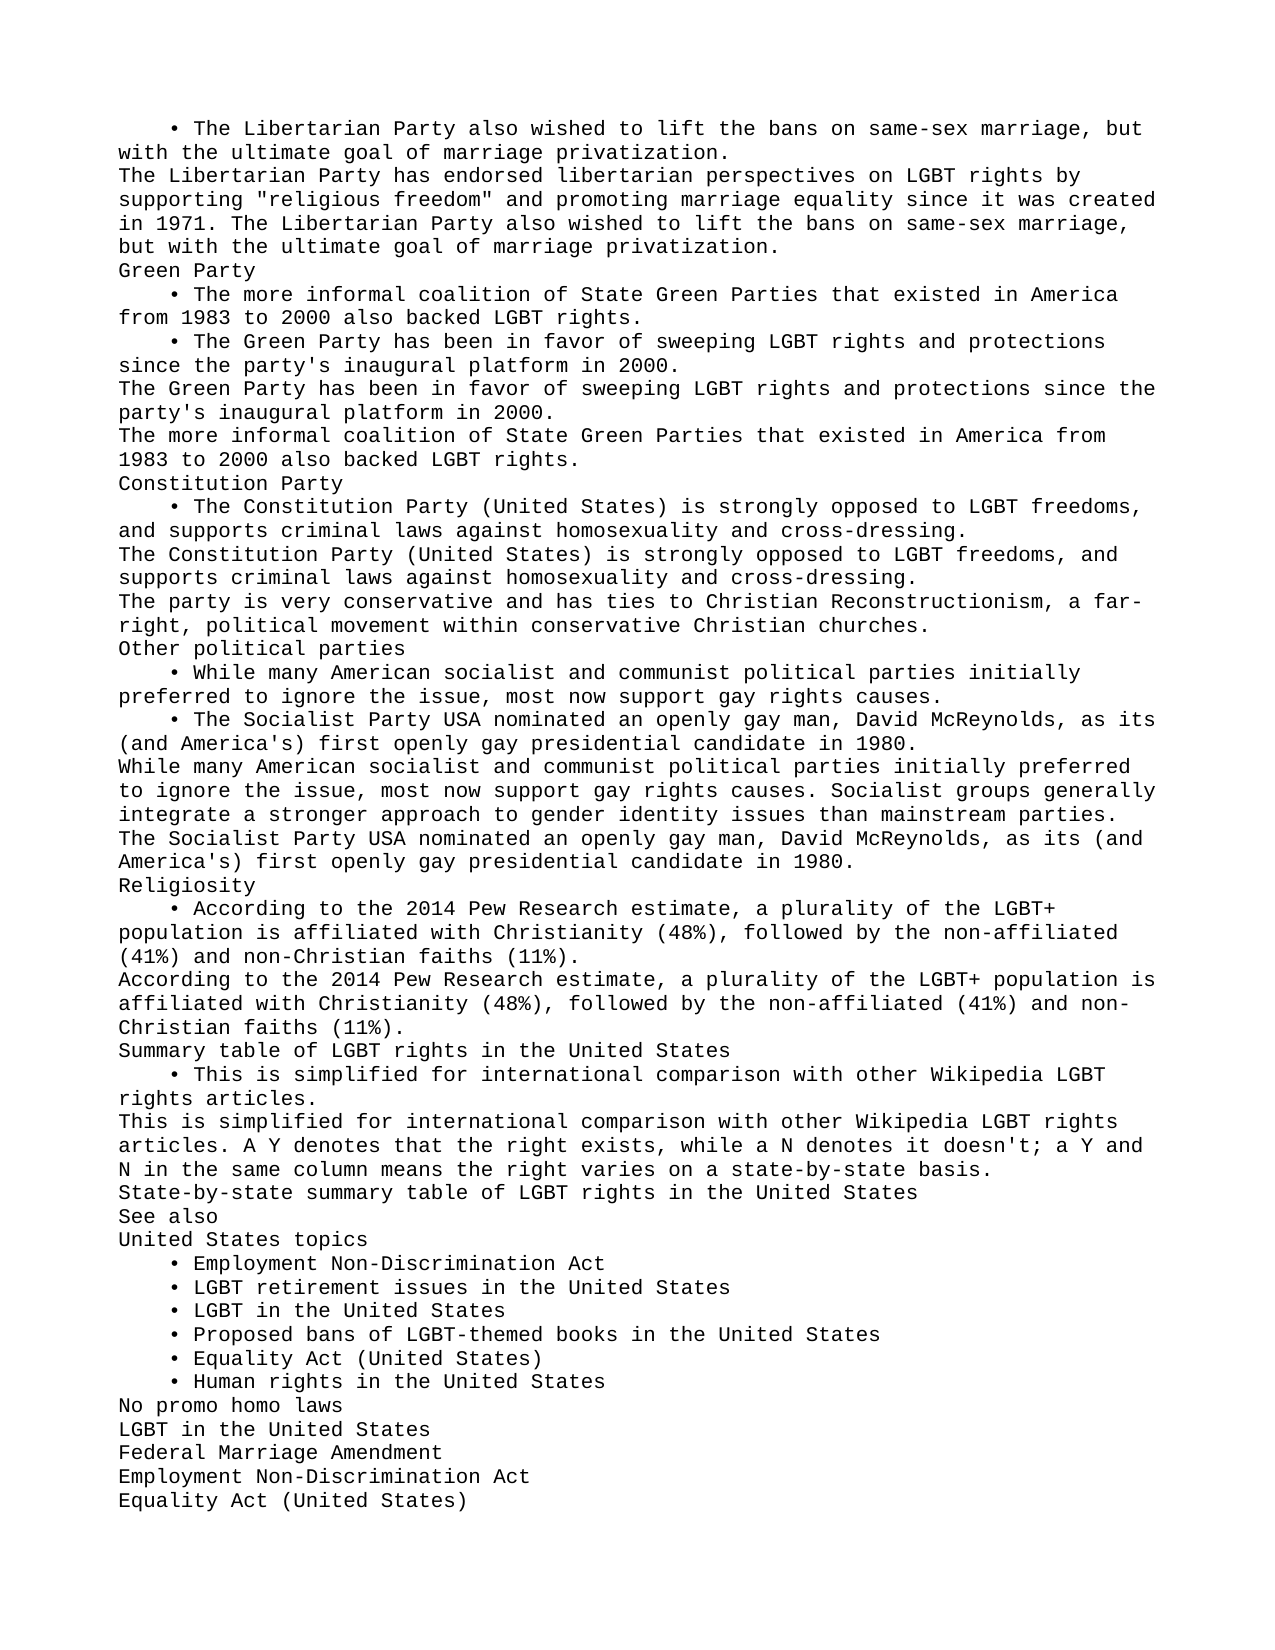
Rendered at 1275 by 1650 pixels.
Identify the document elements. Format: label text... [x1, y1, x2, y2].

text Other political parties [118, 638, 1157, 662]
text • The Libertarian Party also wished to lift the bans on same-sex marriage, but with the ultimate goal of marriage privatization. [118, 118, 1157, 165]
text The Constitution Party (United States) is strongly opposed to LGBT freedoms, and supports criminal laws against homosexuality and cross-dressing. [118, 544, 1157, 591]
text Constitution Party [118, 473, 1157, 496]
text Summary table of LGBT rights in the United States [118, 1040, 1157, 1064]
text • LGBT retirement issues in the United States [118, 1277, 1157, 1300]
text • This is simplified for international comparison with other Wikipedia LGBT rights articles. [118, 1064, 1157, 1111]
text • LGBT in the United States [118, 1300, 1157, 1324]
text Equality Act (United States) [118, 1489, 1157, 1513]
text • According to the 2014 Pew Research estimate, a plurality of the LGBT+ population is affiliated with Christianity (48%), followed by the non-affiliated (41%) and non-Christian faiths (11%). [118, 898, 1157, 969]
text See also [118, 1206, 1157, 1229]
text United States topics [118, 1229, 1157, 1253]
text State-by-state summary table of LGBT rights in the United States [118, 1182, 1157, 1206]
text LGBT in the United States [118, 1419, 1157, 1442]
text • Employment Non-Discrimination Act [118, 1253, 1157, 1277]
text The party is very conservative and has ties to Christian Reconstructionism, a far-right, political movement within conservative Christian churches. [118, 591, 1157, 638]
text • Equality Act (United States) [118, 1348, 1157, 1371]
text • The more informal coalition of State Green Parties that existed in America from 1983 to 2000 also backed LGBT rights. [118, 284, 1157, 331]
text • While many American socialist and communist political parties initially preferred to ignore the issue, most now support gay rights causes. [118, 662, 1157, 709]
text • Proposed bans of LGBT-themed books in the United States [118, 1324, 1157, 1348]
text • Human rights in the United States [118, 1371, 1157, 1395]
text • The Constitution Party (United States) is strongly opposed to LGBT freedoms, and supports criminal laws against homosexuality and cross-dressing. [118, 496, 1157, 544]
text The Libertarian Party has endorsed libertarian perspectives on LGBT rights by supporting "religious freedom" and promoting marriage equality since it was created in 1971. The Libertarian Party also wished to lift the bans on same-sex marriage, but with the ultimate goal of marriage privatization. [118, 165, 1157, 260]
text Federal Marriage Amendment [118, 1442, 1157, 1466]
text The Green Party has been in favor of sweeping LGBT rights and protections since the party's inaugural platform in 2000. [118, 378, 1157, 426]
text Religiosity [118, 875, 1157, 898]
text According to the 2014 Pew Research estimate, a plurality of the LGBT+ population is affiliated with Christianity (48%), followed by the non-affiliated (41%) and non-Christian faiths (11%). [118, 969, 1157, 1040]
text The more informal coalition of State Green Parties that existed in America from 1983 to 2000 also backed LGBT rights. [118, 426, 1157, 473]
text Green Party [118, 260, 1157, 284]
text While many American socialist and communist political parties initially preferred to ignore the issue, most now support gay rights causes. Socialist groups generally integrate a stronger approach to gender identity issues than mainstream parties. The Socialist Party USA nominated an openly gay man, David McReynolds, as its (and America's) first openly gay presidential candidate in 1980. [118, 757, 1157, 875]
text • The Socialist Party USA nominated an openly gay man, David McReynolds, as its (and America's) first openly gay presidential candidate in 1980. [118, 709, 1157, 757]
text This is simplified for international comparison with other Wikipedia LGBT rights articles. A Y denotes that the right exists, while a N denotes it doesn't; a Y and N in the same column means the right varies on a state-by-state basis. [118, 1111, 1157, 1182]
text • The Green Party has been in favor of sweeping LGBT rights and protections since the party's inaugural platform in 2000. [118, 331, 1157, 378]
text No promo homo laws [118, 1395, 1157, 1419]
text Employment Non-Discrimination Act [118, 1466, 1157, 1489]
